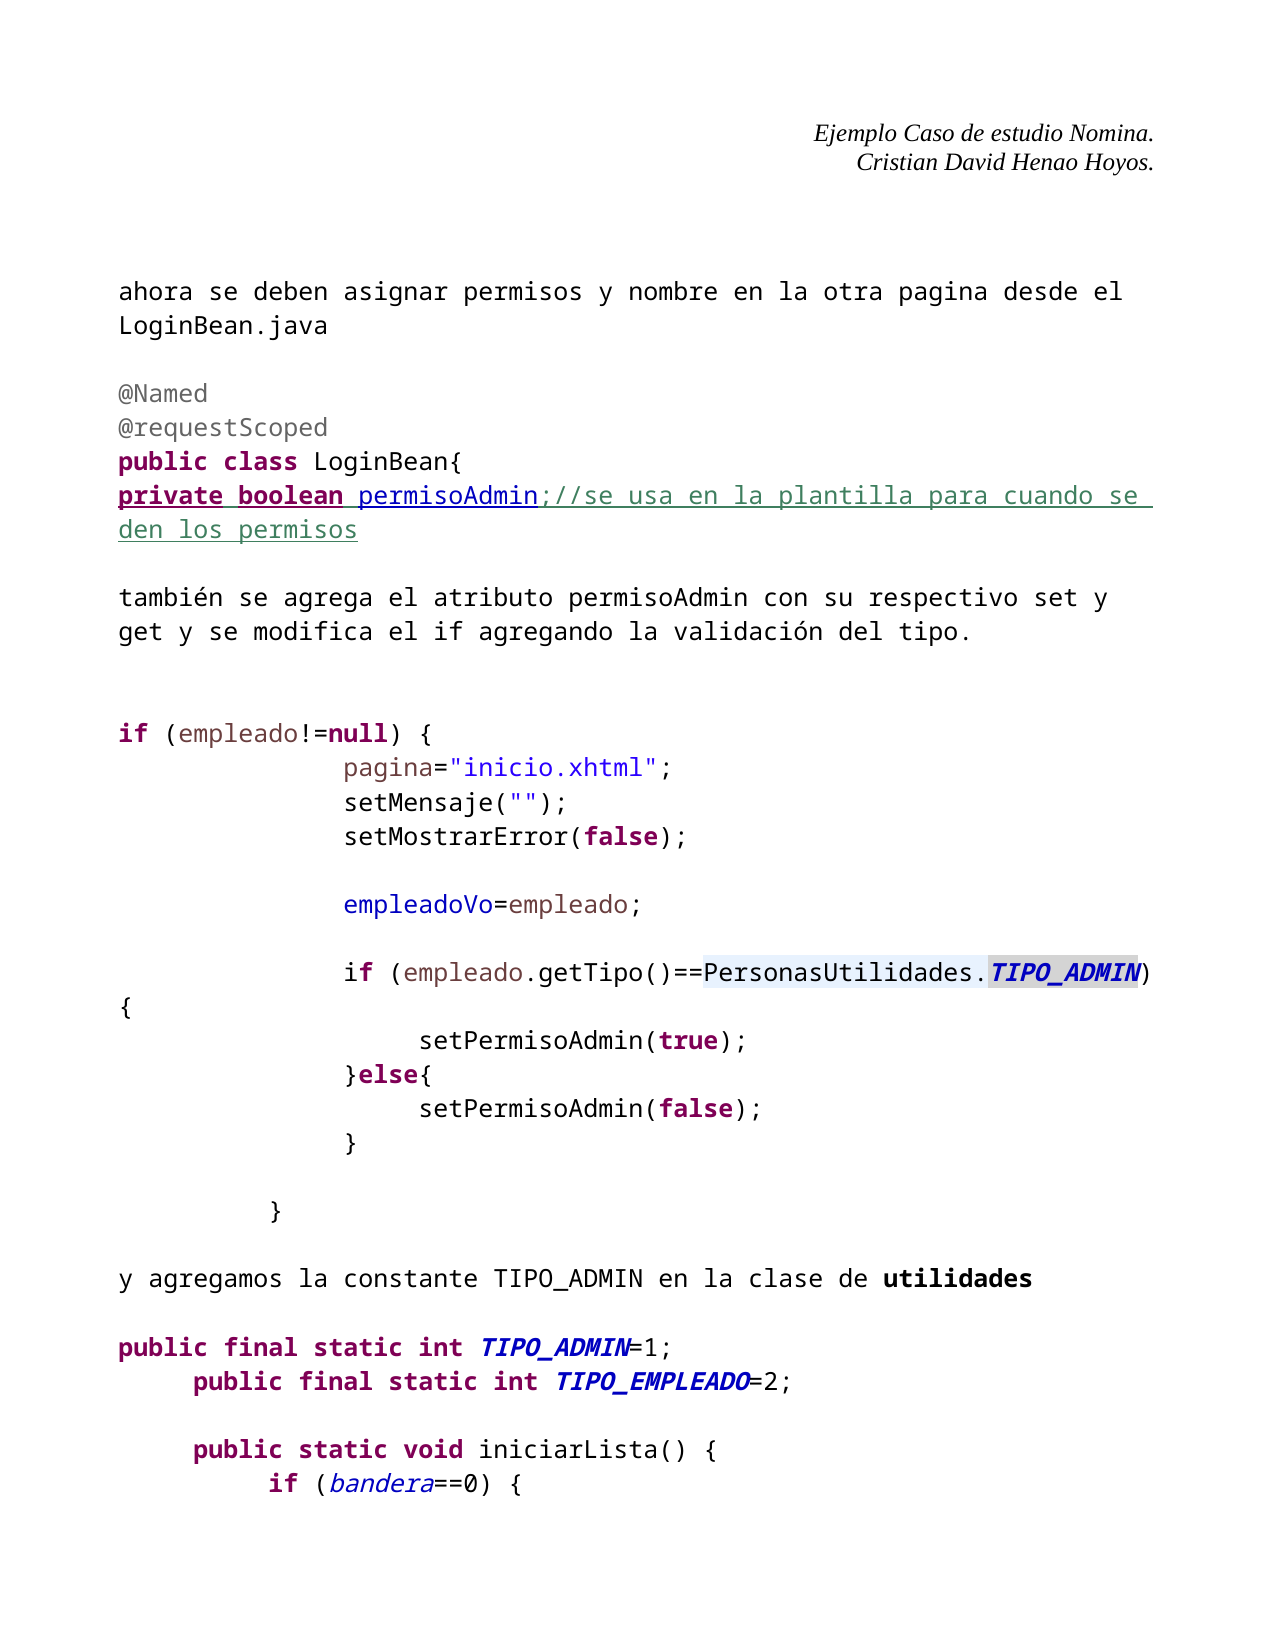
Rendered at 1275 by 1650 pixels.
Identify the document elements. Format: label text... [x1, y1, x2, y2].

text if (bandera==0) { [118, 1465, 1157, 1499]
text ahora se deben asignar permisos y nombre en la otra pagina desde el LoginBean.java [118, 273, 1157, 341]
text public final static int TIPO_ADMIN=1; [118, 1329, 1157, 1363]
text } [118, 1193, 1157, 1227]
text if (empleado.getTipo()==PersonasUtilidades.TIPO_ADMIN) { [118, 954, 1157, 1023]
text también se agrega el atributo permisoAdmin con su respectivo set y get y se modifica el if agregando la validación del tipo. [118, 580, 1157, 648]
text setMostrarError(false); [118, 818, 1157, 852]
text }else{ [118, 1057, 1157, 1091]
text public final static int TIPO_EMPLEADO=2; [118, 1363, 1157, 1397]
text @Named [118, 375, 1157, 409]
text public class LoginBean{ [118, 443, 1157, 478]
text public static void iniciarLista() { [118, 1431, 1157, 1465]
text pagina="inicio.xhtml"; [118, 750, 1157, 784]
text empleadoVo=empleado; [118, 886, 1157, 920]
text private boolean permisoAdmin;//se usa en la plantilla para cuando se den los permisos [118, 478, 1157, 546]
text if (empleado!=null) { [118, 716, 1157, 750]
text } [118, 1125, 1157, 1159]
text y agregamos la constante TIPO_ADMIN en la clase de utilidades [118, 1261, 1157, 1295]
text setMensaje(""); [118, 784, 1157, 818]
text @requestScoped [118, 409, 1157, 443]
text setPermisoAdmin(true); [118, 1023, 1157, 1057]
text setPermisoAdmin(false); [118, 1091, 1157, 1125]
